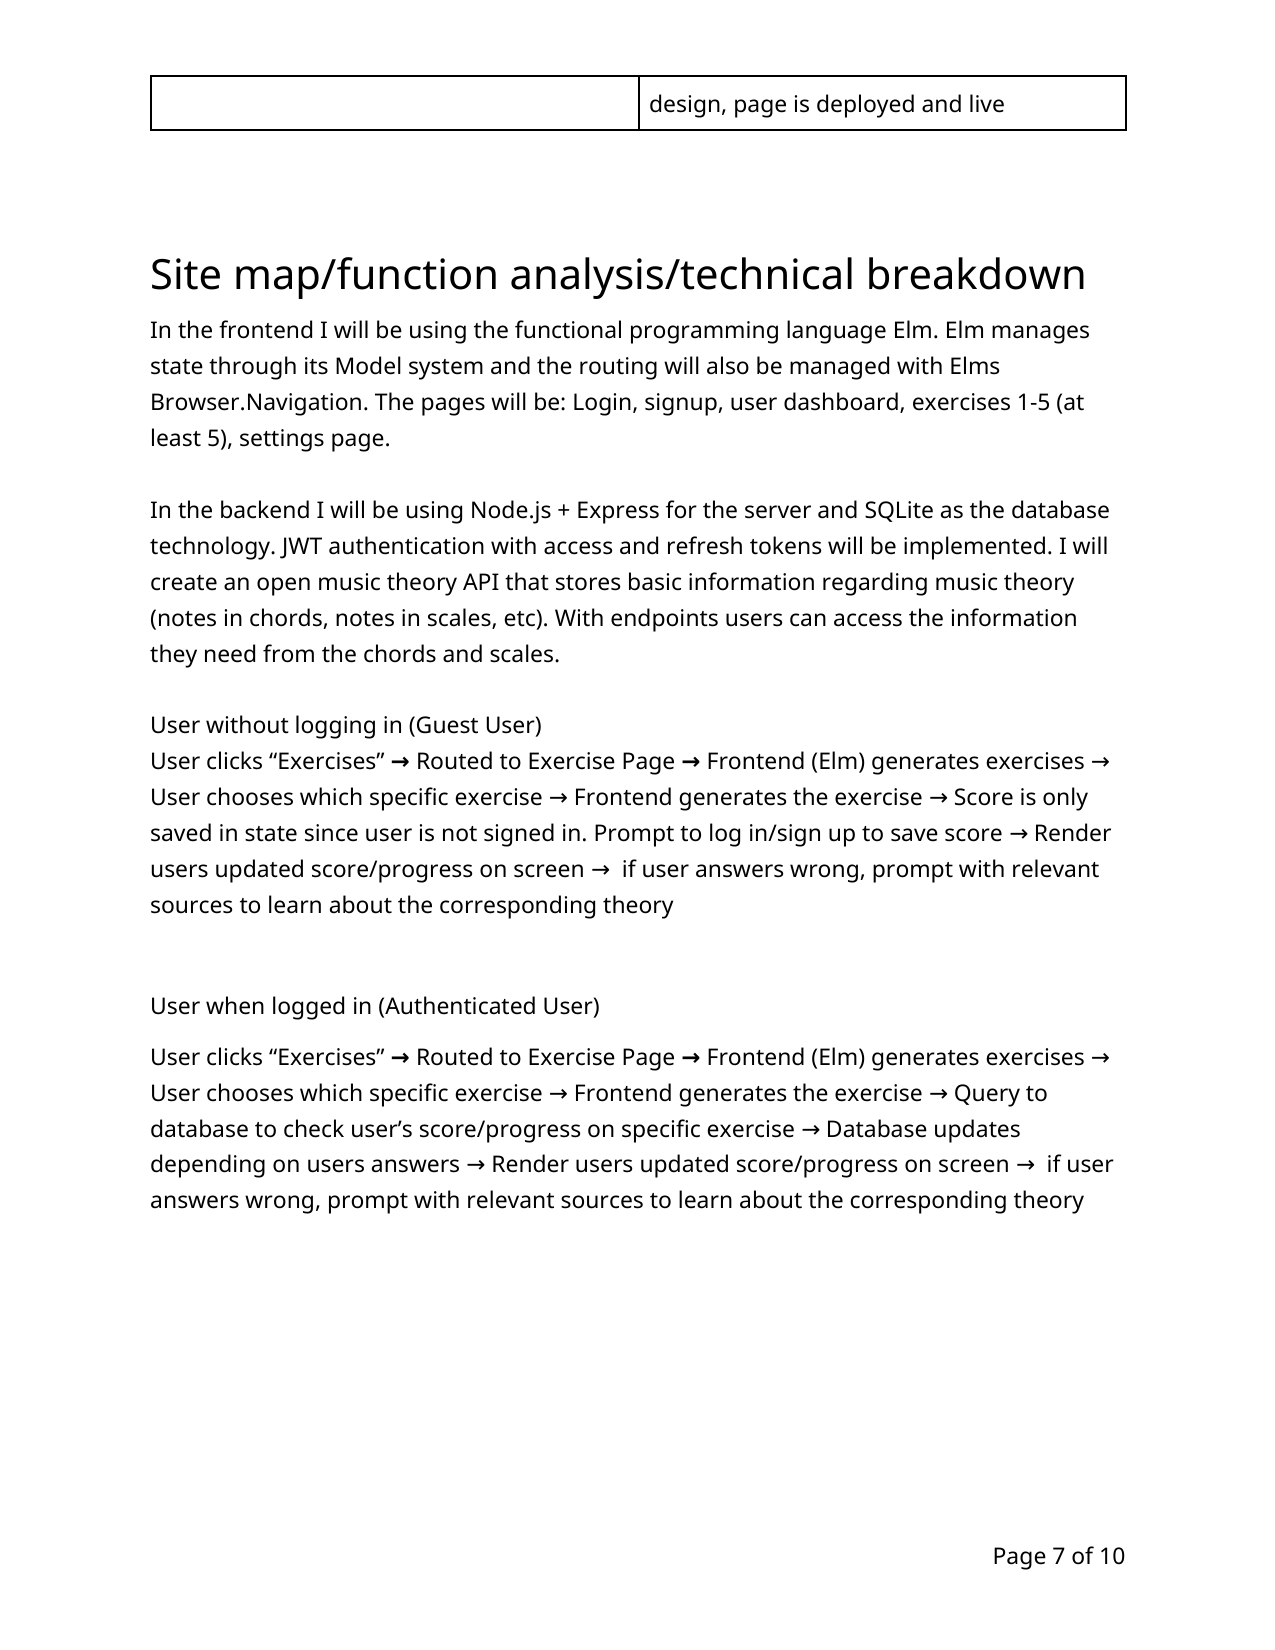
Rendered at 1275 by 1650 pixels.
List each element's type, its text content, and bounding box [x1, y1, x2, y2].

subtitle Site map/function analysis/technical breakdown [150, 245, 1125, 302]
table_cell [152, 77, 638, 129]
text User without logging in (Guest User) [150, 709, 1125, 741]
text In the frontend I will be using the functional programming language Elm. Elm manages state through its Model system and the routing will also be managed with Elms Browser.Navigation. The pages will be: Login, signup, user dashboard, exercises 1-5 (at least 5), settings page. [150, 314, 1125, 453]
text User when logged in (Authenticated User) [150, 990, 1125, 1021]
table_cell design, page is deployed and live [640, 77, 1125, 129]
text User clicks “Exercises” → Routed to Exercise Page → Frontend (Elm) generates exercises → User chooses which specific exercise → Frontend generates the exercise → Query to database to check user’s score/progress on specific exercise → Database updates depending on users answers → Render users updated score/progress on screen → if user answers wrong, prompt with relevant sources to learn about the corresponding theory [150, 1041, 1125, 1216]
text In the backend I will be using Node.js + Express for the server and SQLite as the database technology. JWT authentication with access and refresh tokens will be implemented. I will create an open music theory API that stores basic information regarding music theory (notes in chords, notes in scales, etc). With endpoints users can access the information they need from the chords and scales. [150, 494, 1125, 669]
text User clicks “Exercises” → Routed to Exercise Page → Frontend (Elm) generates exercises → User chooses which specific exercise → Frontend generates the exercise → Score is only saved in state since user is not signed in. Prompt to log in/sign up to save score → Render users updated score/progress on screen → if user answers wrong, prompt with relevant sources to learn about the corresponding theory [150, 745, 1125, 920]
